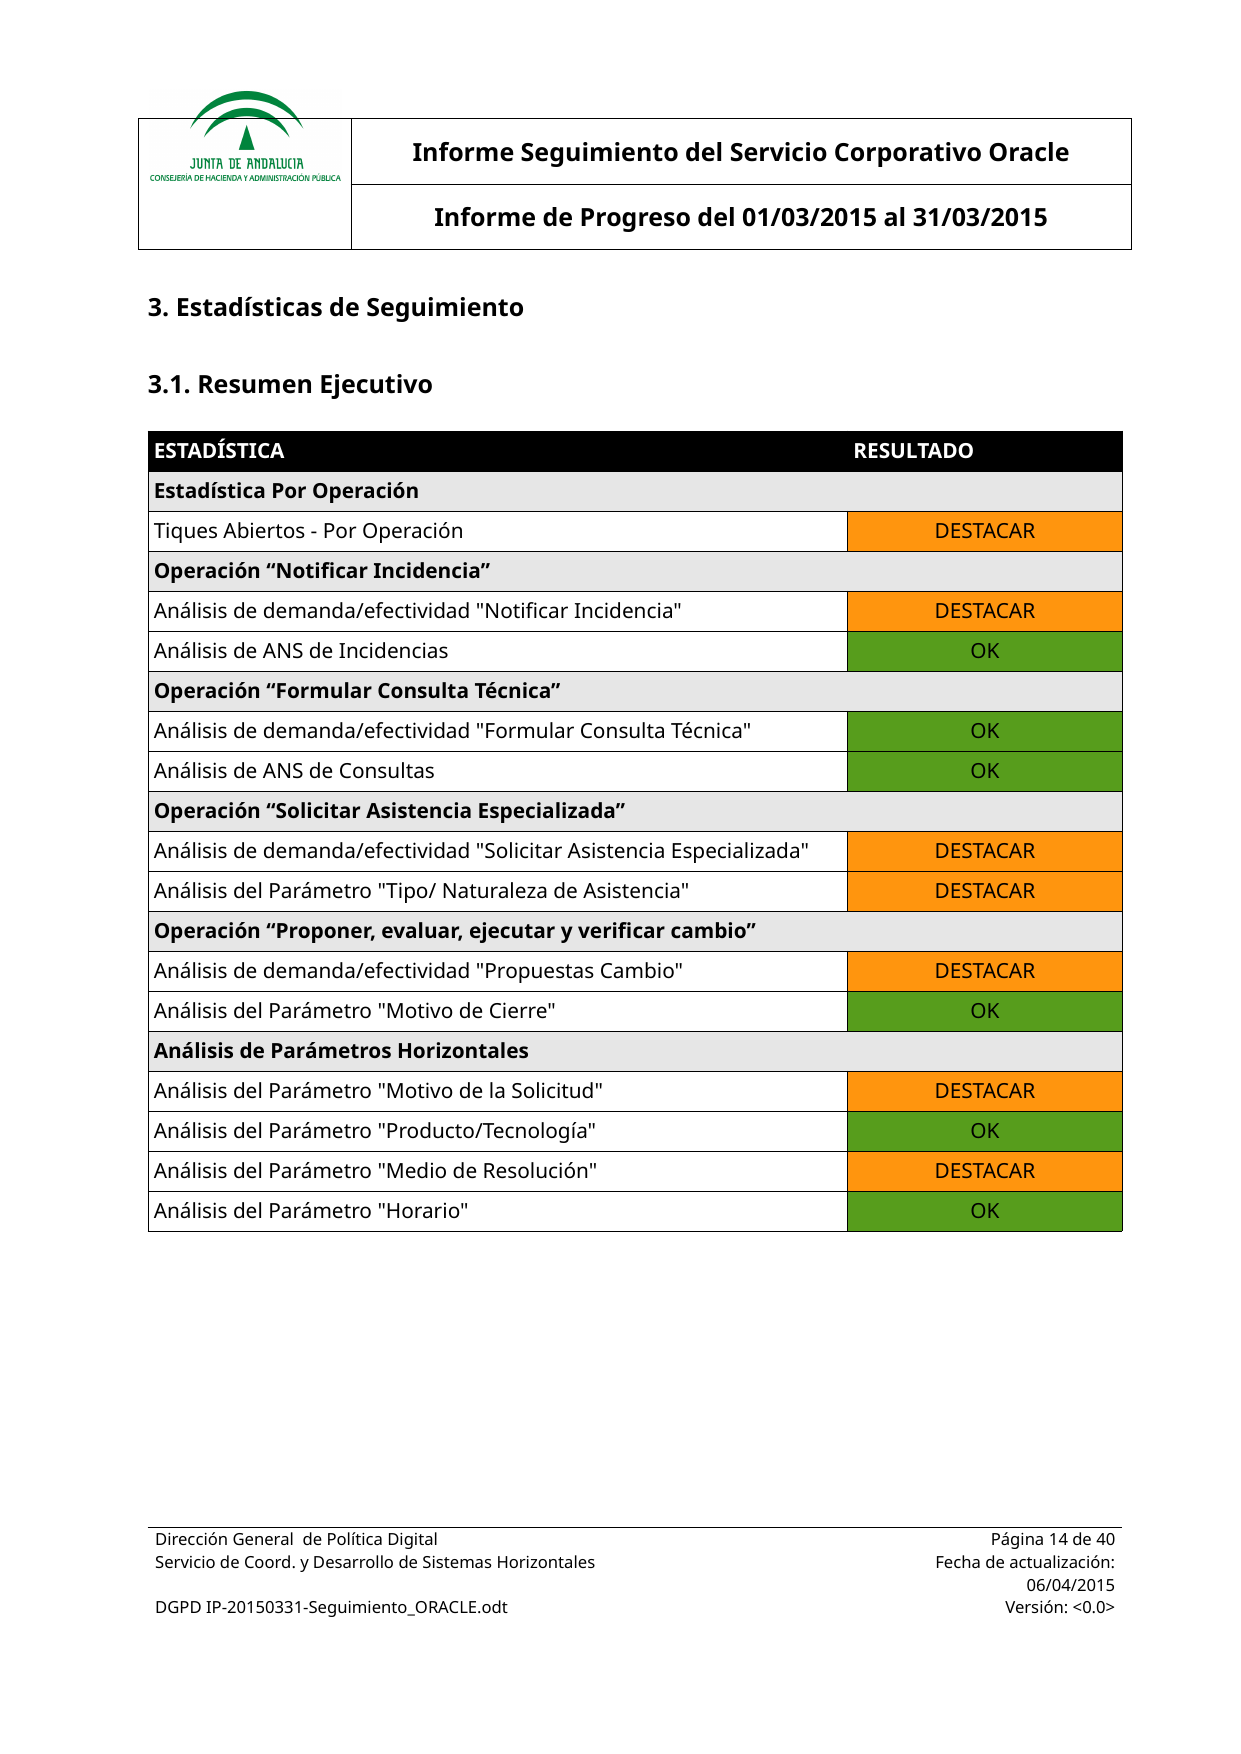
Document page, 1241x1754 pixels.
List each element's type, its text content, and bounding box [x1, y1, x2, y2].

table_header ESTADÍSTICA [149, 432, 847, 471]
subtitle Resumen Ejecutivo [148, 366, 1122, 400]
table_cell DESTACAR [848, 952, 1122, 991]
table_cell Operación “Formular Consulta Técnica” [149, 672, 1122, 711]
table_cell Estadística Por Operación [149, 472, 1122, 511]
table_cell Análisis de Parámetros Horizontales [149, 1032, 1122, 1071]
table_cell OK [848, 1192, 1122, 1231]
table_cell OK [848, 752, 1122, 791]
table_cell OK [848, 632, 1122, 671]
subtitle Estadísticas de Seguimiento [148, 290, 1122, 324]
table_cell DESTACAR [848, 832, 1122, 871]
table_cell Análisis del Parámetro "Medio de Resolución" [149, 1152, 847, 1191]
table_cell Análisis de demanda/efectividad "Notificar Incidencia" [149, 592, 847, 631]
table_cell OK [848, 1112, 1122, 1151]
table_cell OK [848, 712, 1122, 751]
table_cell DESTACAR [848, 592, 1122, 631]
table_cell Análisis de demanda/efectividad "Formular Consulta Técnica" [149, 712, 847, 751]
table_cell Operación “Solicitar Asistencia Especializada” [149, 792, 1122, 831]
table_cell Operación “Proponer, evaluar, ejecutar y verificar cambio” [149, 912, 1122, 951]
table_cell Análisis de ANS de Incidencias [149, 632, 847, 671]
table_cell Análisis del Parámetro "Tipo/ Naturaleza de Asistencia" [149, 872, 847, 911]
table_cell Análisis de demanda/efectividad "Propuestas Cambio" [149, 952, 847, 991]
table_cell DESTACAR [848, 872, 1122, 911]
table_cell Análisis del Parámetro "Motivo de Cierre" [149, 992, 847, 1031]
picture [149, 119, 342, 182]
table_cell Análisis del Parámetro "Motivo de la Solicitud" [149, 1072, 847, 1111]
table_cell Operación “Notificar Incidencia” [149, 552, 1122, 591]
table_cell Tiques Abiertos - Por Operación [149, 512, 847, 551]
table_cell Análisis del Parámetro "Producto/Tecnología" [149, 1112, 847, 1151]
table_cell DESTACAR [848, 1072, 1122, 1111]
table_cell Análisis de ANS de Consultas [149, 752, 847, 791]
table_cell OK [848, 992, 1122, 1031]
table_cell Análisis de demanda/efectividad "Solicitar Asistencia Especializada" [149, 832, 847, 871]
picture [149, 89, 342, 118]
table_cell Análisis del Parámetro "Horario" [149, 1192, 847, 1231]
table_cell DESTACAR [848, 512, 1122, 551]
table_header RESULTADO [848, 432, 1122, 471]
table_cell DESTACAR [848, 1152, 1122, 1191]
